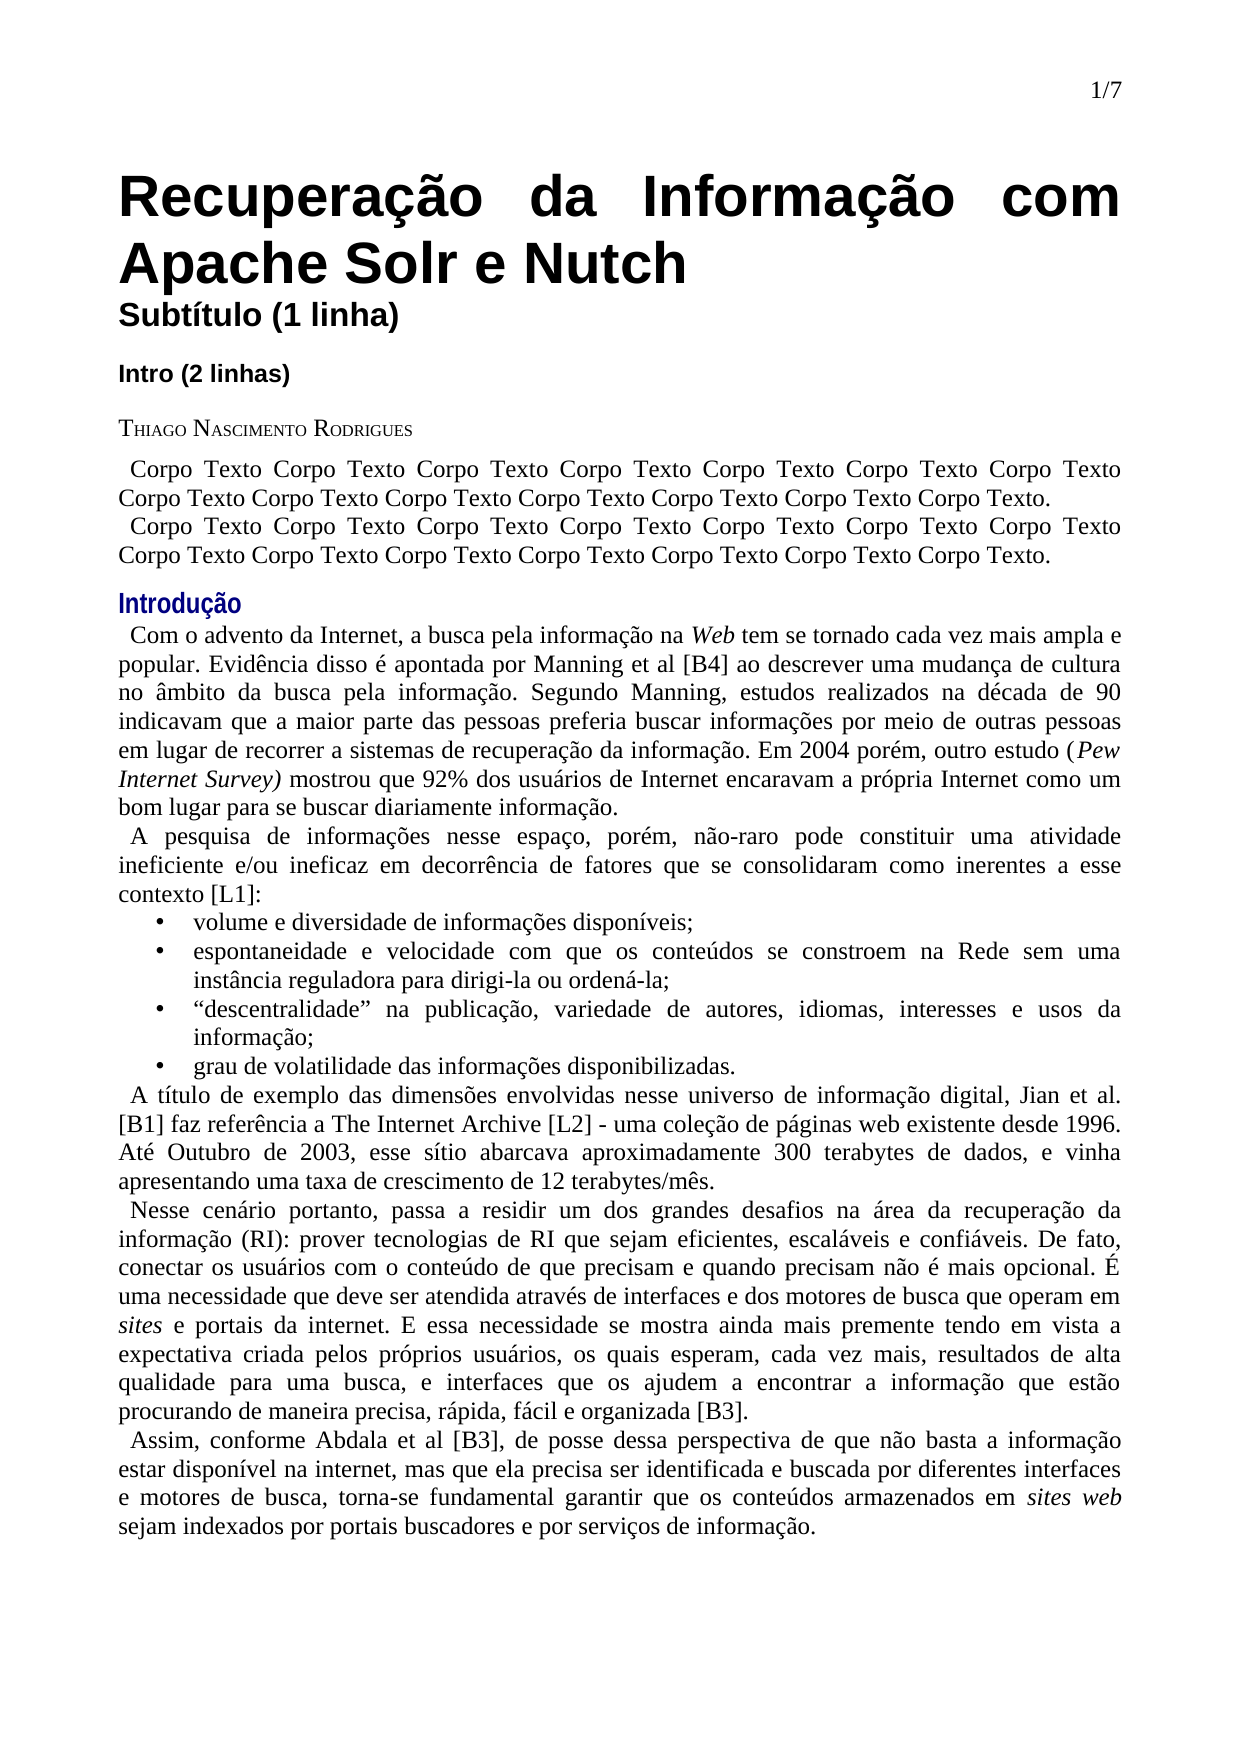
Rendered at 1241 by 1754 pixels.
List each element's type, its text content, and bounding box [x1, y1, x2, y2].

text Intro (2 linhas) [118, 359, 1122, 388]
list grau de volatilidade das informações disponibilizadas. [156, 1051, 1122, 1080]
text Thiago Nascimento Rodrigues [118, 413, 1122, 441]
list espontaneidade e velocidade com que os conteúdos se constroem na Rede sem uma instância reguladora para dirigi-la ou ordená-la; [156, 936, 1122, 994]
text Corpo Texto Corpo Texto Corpo Texto Corpo Texto Corpo Texto Corpo Texto Corpo Texto Corpo Texto Corpo Texto Corpo Texto Corpo Texto Corpo Texto Corpo Texto Corpo Texto. [118, 454, 1122, 511]
text A título de exemplo das dimensões envolvidas nesse universo de informação digital, Jian et al. [B1] faz referência a The Internet Archive [L2] - uma coleção de páginas web existente desde 1996. Até Outubro de 2003, esse sítio abarcava aproximadamente 300 terabytes de dados, e vinha apresentando uma taxa de crescimento de 12 terabytes/mês. [118, 1080, 1122, 1195]
text Nesse cenário portanto, passa a residir um dos grandes desafios na área da recuperação da informação (RI): prover tecnologias de RI que sejam eficientes, escaláveis e confiáveis. De fato, conectar os usuários com o conteúdo de que precisam e quando precisam não é mais opcional. É uma necessidade que deve ser atendida através de interfaces e dos motores de busca que operam em sites e portais da internet. E essa necessidade se mostra ainda mais premente tendo em vista a expectativa criada pelos próprios usuários, os quais esperam, cada vez mais, resultados de alta qualidade para uma busca, e interfaces que os ajudem a encontrar a informação que estão procurando de maneira precisa, rápida, fácil e organizada [B3]. [118, 1195, 1122, 1425]
text Subtítulo (1 linha) [118, 295, 1122, 334]
text Com o advento da Internet, a busca pela informação na Web tem se tornado cada vez mais ampla e popular. Evidência disso é apontada por Manning et al [B4] ao descrever uma mudança de cultura no âmbito da busca pela informação. Segundo Manning, estudos realizados na década de 90 indicavam que a maior parte das pessoas preferia buscar informações por meio de outras pessoas em lugar de recorrer a sistemas de recuperação da informação. Em 2004 porém, outro estudo (Pew Internet Survey) mostrou que 92% dos usuários de Internet encaravam a própria Internet como um bom lugar para se buscar diariamente informação. [118, 620, 1122, 821]
text Assim, conforme Abdala et al [B3], de posse dessa perspectiva de que não basta a informação estar disponível na internet, mas que ela precisa ser identificada e buscada por diferentes interfaces e motores de busca, torna-se fundamental garantir que os conteúdos armazenados em sites web sejam indexados por portais buscadores e por serviços de informação. [118, 1425, 1122, 1540]
text A pesquisa de informações nesse espaço, porém, não-raro pode constituir uma atividade ineficiente e/ou ineficaz em decorrência de fatores que se consolidaram como inerentes a esse contexto [L1]: [118, 821, 1122, 907]
text Corpo Texto Corpo Texto Corpo Texto Corpo Texto Corpo Texto Corpo Texto Corpo Texto Corpo Texto Corpo Texto Corpo Texto Corpo Texto Corpo Texto Corpo Texto Corpo Texto. [118, 511, 1122, 569]
text Introdução [118, 587, 1122, 620]
list volume e diversidade de informações disponíveis; [156, 907, 1122, 936]
text Recuperação da Informação com Apache Solr e Nutch [118, 161, 1122, 295]
list “descentralidade” na publicação, variedade de autores, idiomas, interesses e usos da informação; [156, 994, 1122, 1051]
